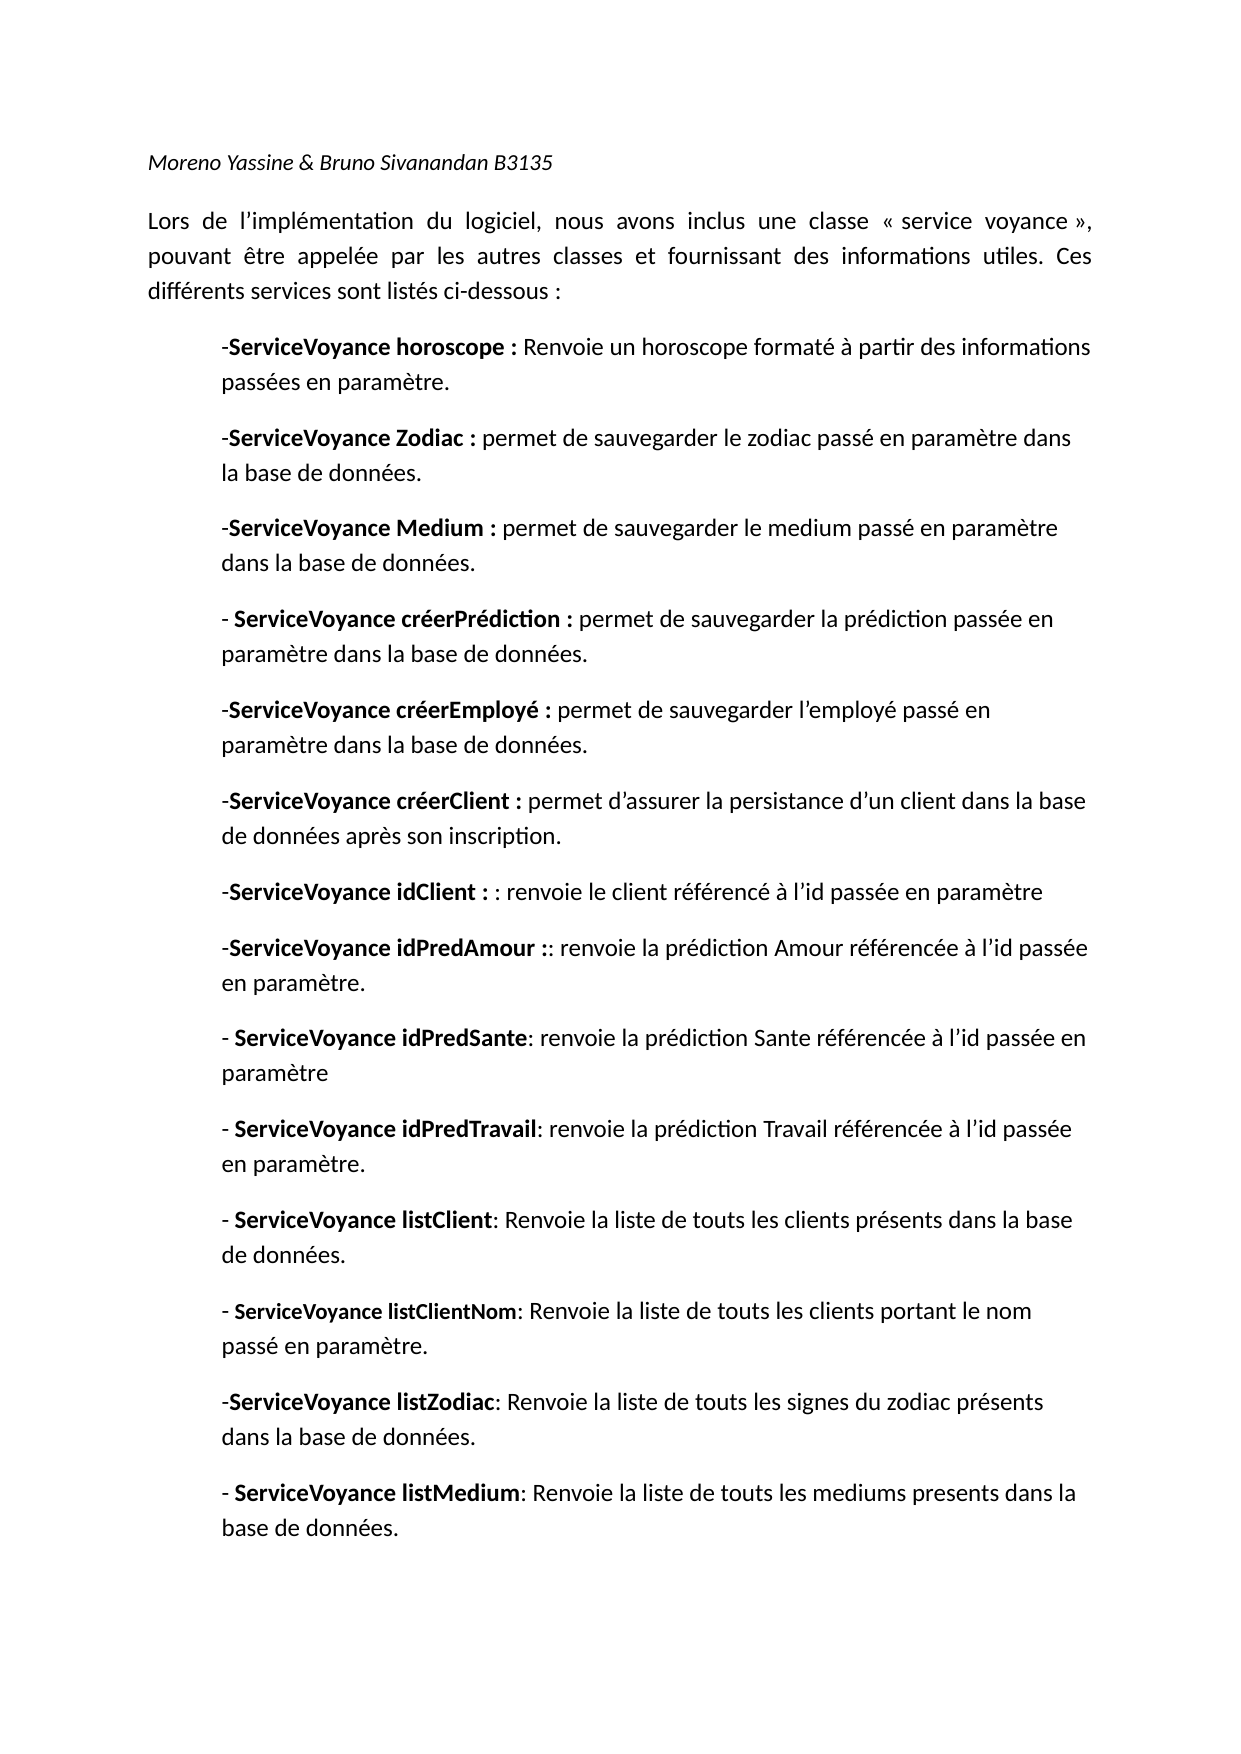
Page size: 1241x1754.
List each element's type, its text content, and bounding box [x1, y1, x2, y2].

text Lors de l’implémentation du logiciel, nous avons inclus une classe « service voyance », pouvant être appelée par les autres classes et fournissant des informations utiles. Ces différents services sont listés ci-dessous : [148, 205, 1093, 306]
text -ServiceVoyance horoscope : Renvoie un horoscope formaté à partir des informations passées en paramètre. [221, 331, 1093, 396]
text -ServiceVoyance créerClient : permet d’assurer la persistance d’un client dans la base de données après son inscription. [221, 785, 1093, 851]
text -ServiceVoyance listZodiac: Renvoie la liste de touts les signes du zodiac présents dans la base de données. [221, 1386, 1093, 1451]
text - ServiceVoyance créerPrédiction : permet de sauvegarder la prédiction passée en paramètre dans la base de données. [221, 603, 1093, 669]
text - ServiceVoyance idPredTravail: renvoie la prédiction Travail référencée à l’id passée en paramètre. [221, 1113, 1093, 1179]
text - ServiceVoyance listClient: Renvoie la liste de touts les clients présents dans la base de données. [221, 1204, 1093, 1270]
text -ServiceVoyance idClient : : renvoie le client référencé à l’id passée en paramètre [221, 876, 1093, 906]
text -ServiceVoyance créerEmployé : permet de sauvegarder l’employé passé en paramètre dans la base de données. [221, 694, 1093, 760]
text -ServiceVoyance Medium : permet de sauvegarder le medium passé en paramètre dans la base de données. [221, 513, 1093, 578]
text - ServiceVoyance listMedium: Renvoie la liste de touts les mediums presents dans la base de données. [221, 1477, 1093, 1542]
text - ServiceVoyance idPredSante: renvoie la prédiction Sante référencée à l’id passée en paramètre [221, 1023, 1093, 1088]
text -ServiceVoyance Zodiac : permet de sauvegarder le zodiac passé en paramètre dans la base de données. [221, 422, 1093, 487]
text -ServiceVoyance idPredAmour :: renvoie la prédiction Amour référencée à l’id passée en paramètre. [221, 932, 1093, 997]
text - ServiceVoyance listClientNom: Renvoie la liste de touts les clients portant le nom passé en paramètre. [221, 1295, 1093, 1361]
